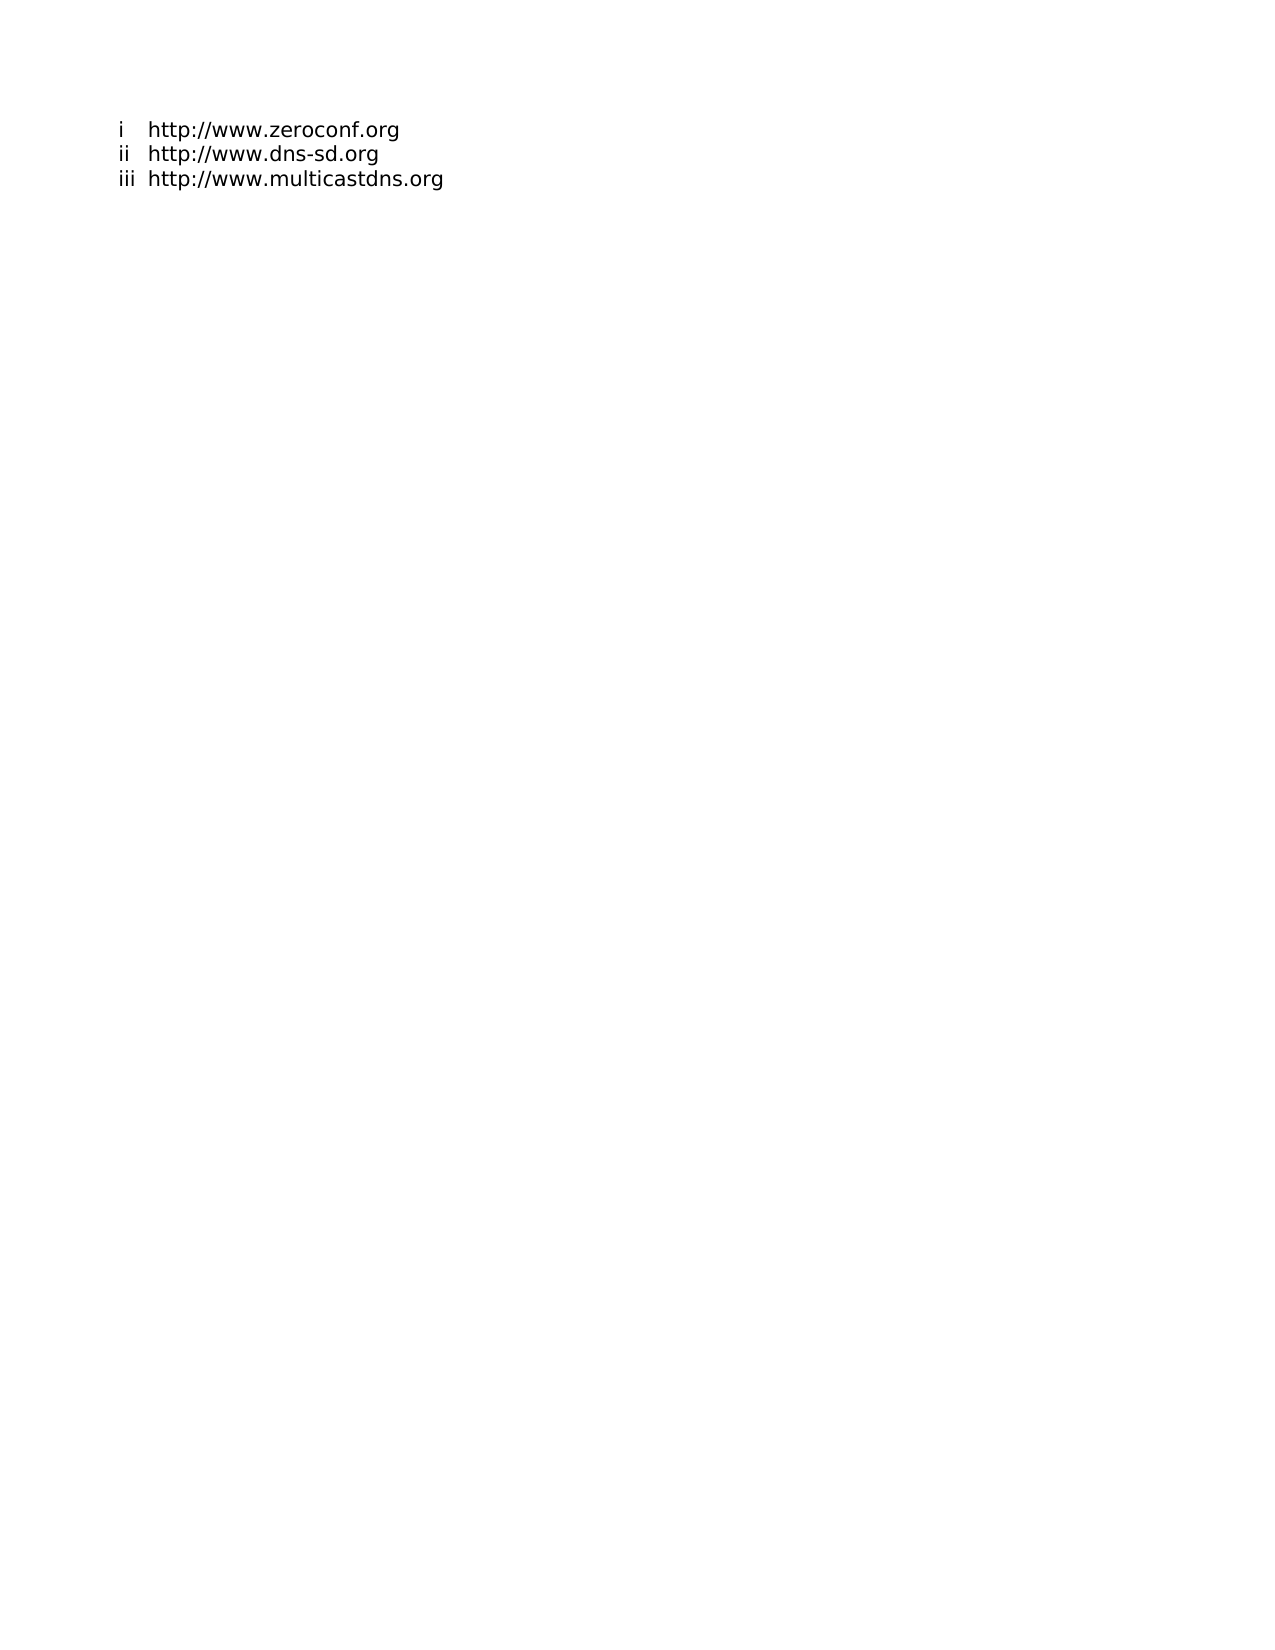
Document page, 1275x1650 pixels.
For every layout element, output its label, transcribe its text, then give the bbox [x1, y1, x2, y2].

text http://www.multicastdns.org [118, 167, 1157, 191]
text http://www.dns-sd.org [118, 142, 1157, 167]
text http://www.zeroconf.org [118, 118, 1157, 142]
